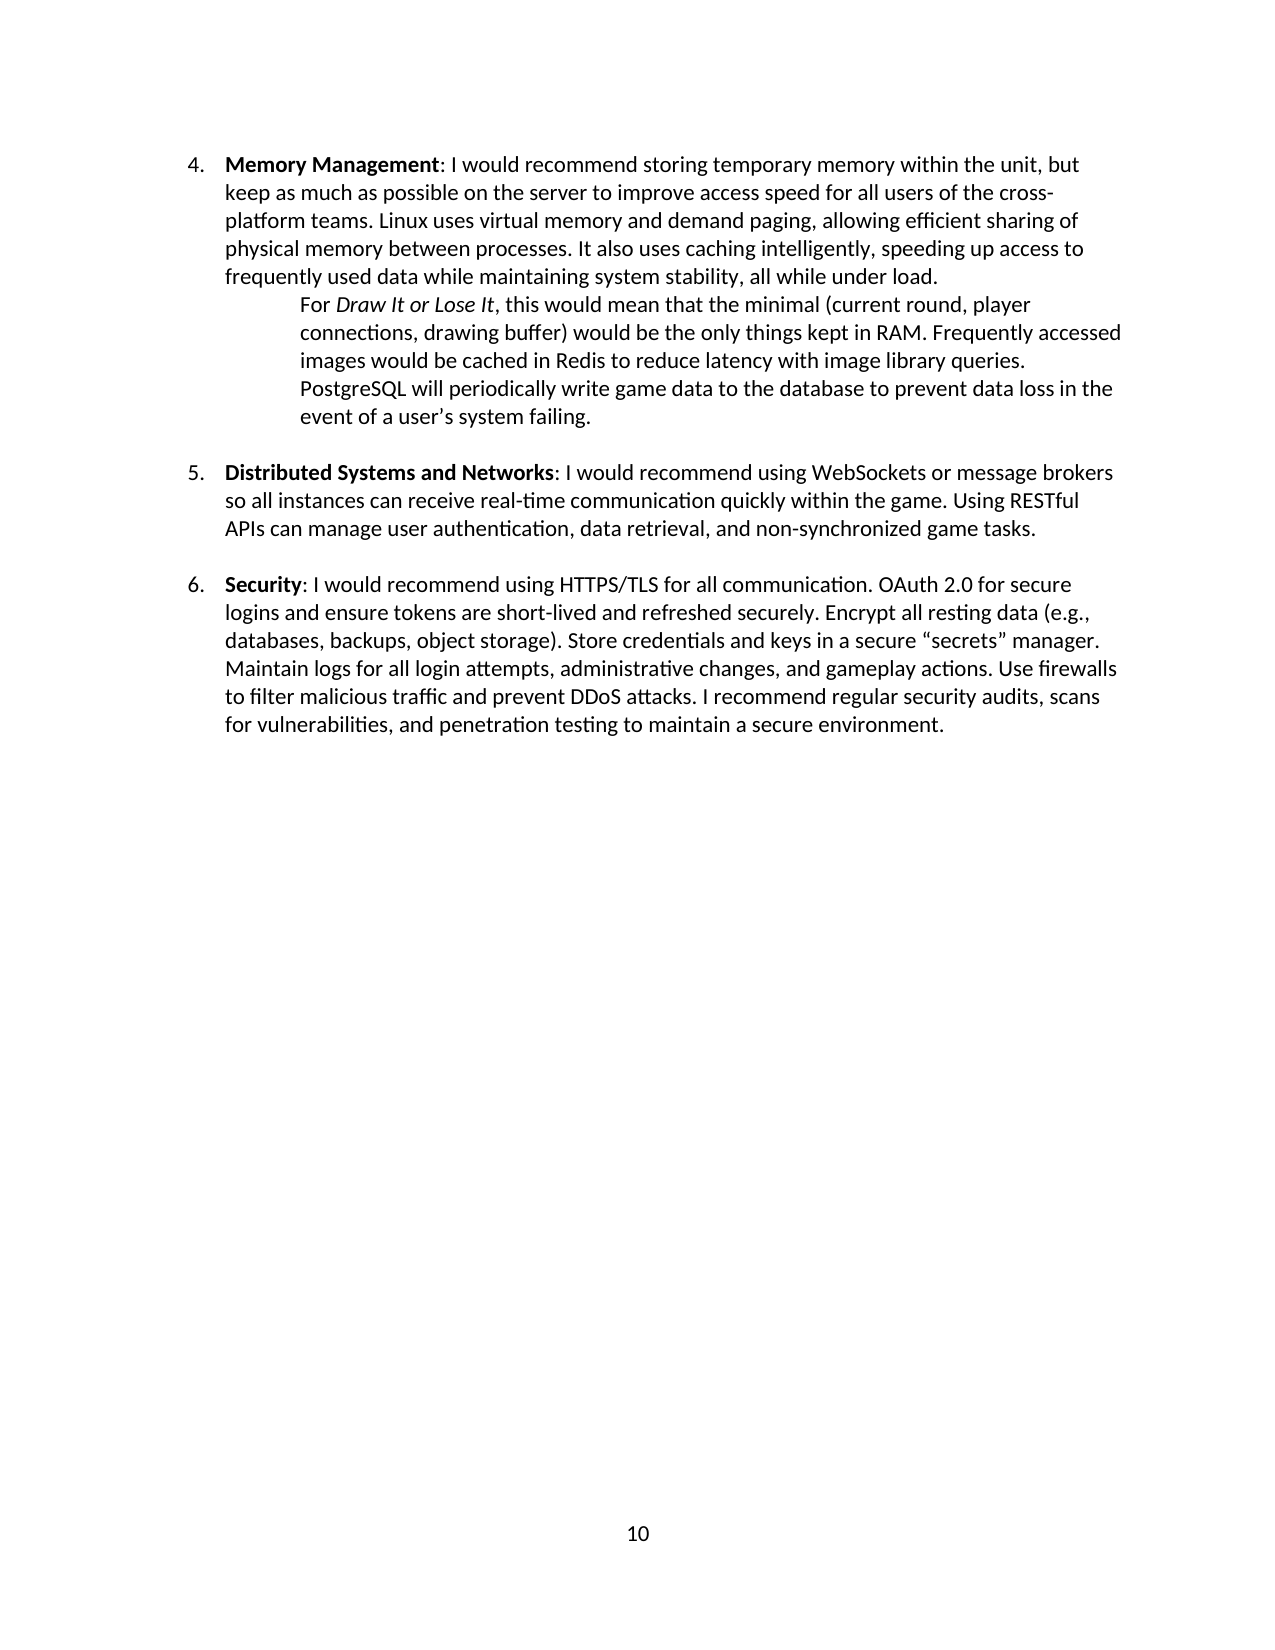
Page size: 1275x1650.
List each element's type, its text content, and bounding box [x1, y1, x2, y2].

list Security: I would recommend using HTTPS/TLS for all communication. OAuth 2.0 for secure logins and ensure tokens are short-lived and refreshed securely. Encrypt all resting data (e.g., databases, backups, object storage). Store credentials and keys in a secure “secrets” manager. Maintain logs for all login attempts, administrative changes, and gameplay actions. Use firewalls to filter malicious traffic and prevent DDoS attacks. I recommend regular security audits, scans for vulnerabilities, and penetration testing to maintain a secure environment. [187, 570, 1125, 738]
list For Draw It or Lose It, this would mean that the minimal (current round, player connections, drawing buffer) would be the only things kept in RAM. Frequently accessed images would be cached in Redis to reduce latency with image library queries. PostgreSQL will periodically write game data to the database to prevent data loss in the event of a user’s system failing. [262, 290, 1125, 430]
list Memory Management: I would recommend storing temporary memory within the unit, but keep as much as possible on the server to improve access speed for all users of the cross-platform teams. Linux uses virtual memory and demand paging, allowing efficient sharing of physical memory between processes. It also uses caching intelligently, speeding up access to frequently used data while maintaining system stability, all while under load. [187, 150, 1125, 290]
list Distributed Systems and Networks: I would recommend using WebSockets or message brokers so all instances can receive real-time communication quickly within the game. Using RESTful APIs can manage user authentication, data retrieval, and non-synchronized game tasks. [187, 458, 1125, 542]
